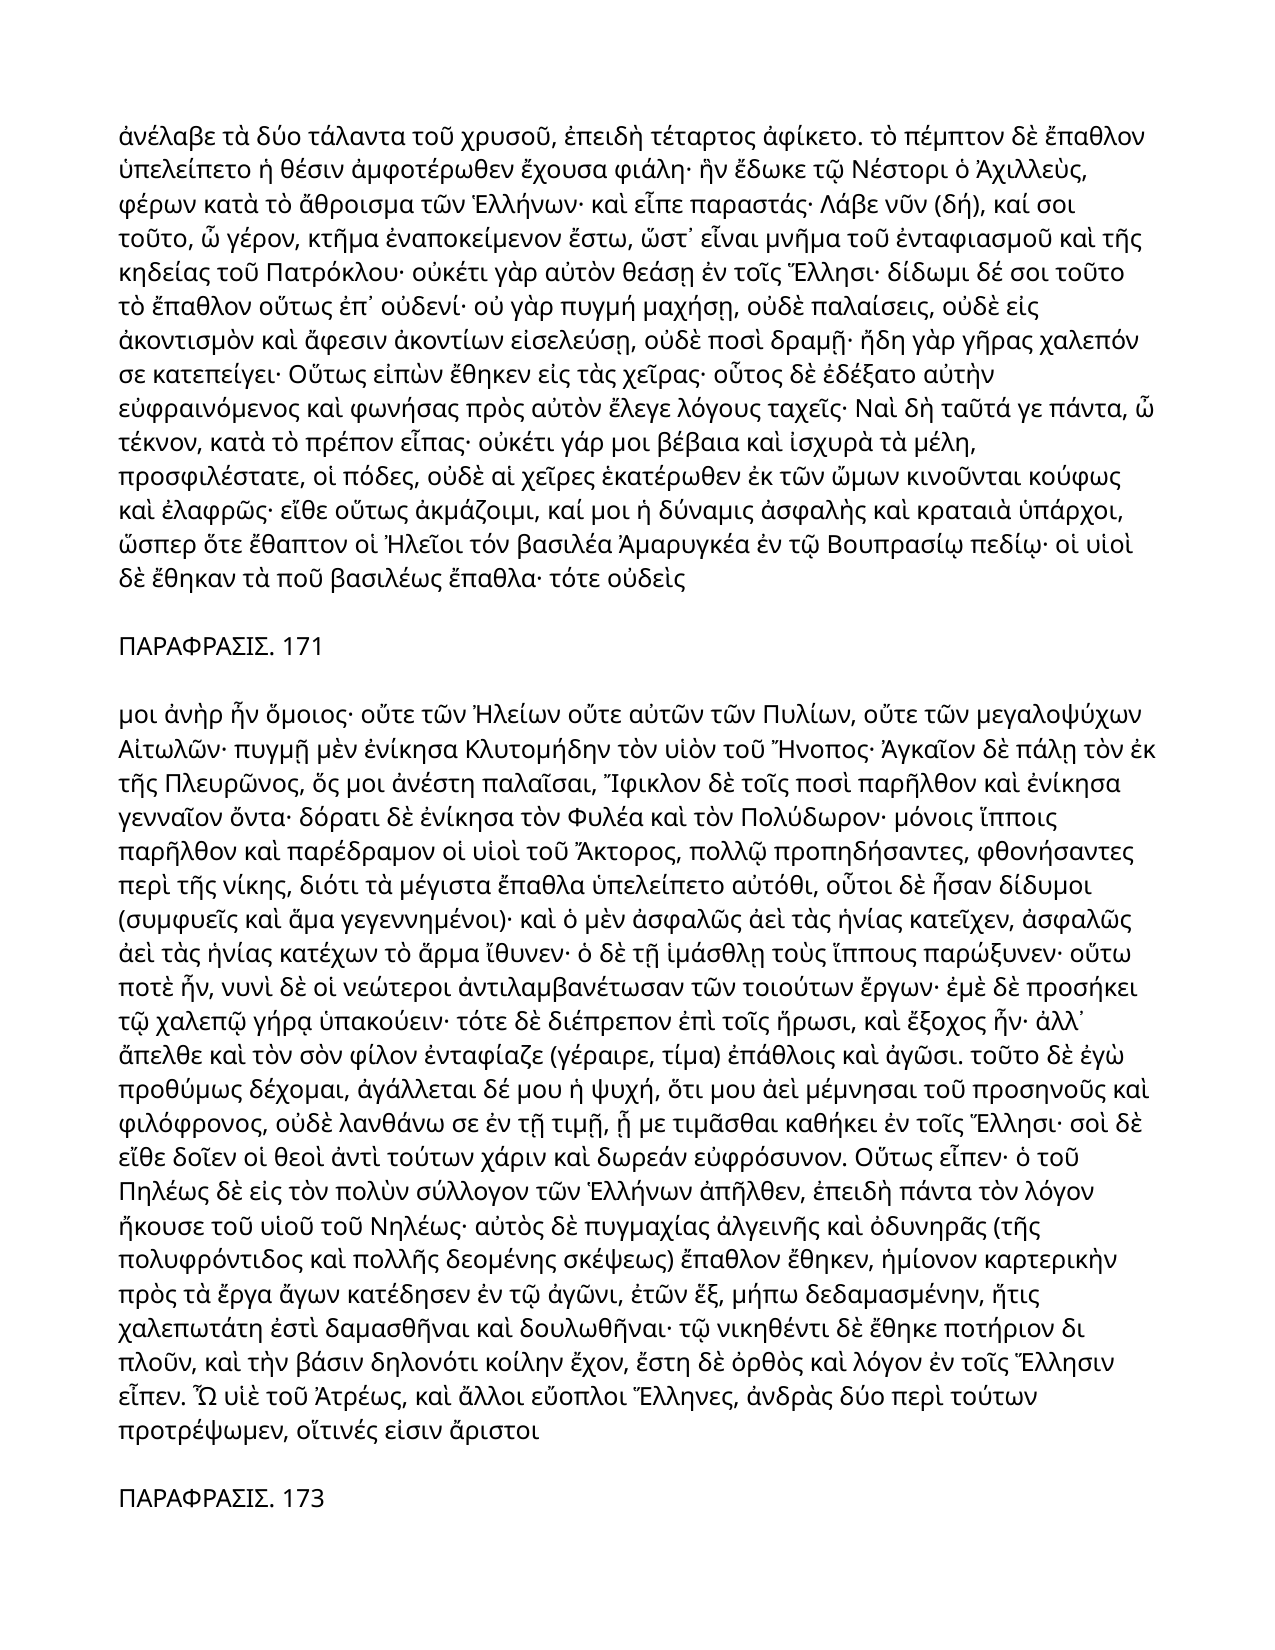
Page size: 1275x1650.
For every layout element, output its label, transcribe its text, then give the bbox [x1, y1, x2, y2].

text μοι ἀνὴρ ἦν ὅμοιος· οὔτε τῶν Ἠλείων οὔτε αὐτῶν τῶν Πυλίων, οὔτε τῶν μεγαλοψύχων Αἰτωλῶν· πυγμῇ μὲν ἐνίκησα Κλυτομήδην τὸν υἱὸν τοῦ Ἤνοπος· Ἀγκαῖον δὲ πάλῃ τὸν ἐκ τῆς Πλευρῶνος, ὅς μοι ἀνέστη παλαῖσαι, Ἴφικλον δὲ τοῖς ποσὶ παρῆλθον καὶ ἐνίκησα γενναῖον ὄντα· δόρατι δὲ ἐνίκησα τὸν Φυλέα καὶ τὸν Πολύδωρον· μόνοις ἵπποις παρῆλθον καὶ παρέδραμον οἱ υἱοὶ τοῦ Ἄκτορος, πολλῷ προπηδήσαντες, φθονήσαντες περὶ τῆς νίκης, διότι τὰ μέγιστα ἔπαθλα ὑπελείπετο αὐτόθι, οὗτοι δὲ ἦσαν δίδυμοι (συμφυεῖς καὶ ἅμα γεγεννημένοι)· καὶ ὁ μὲν ἀσφαλῶς ἀεὶ τὰς ἡνίας κατεῖχεν, ἀσφαλῶς ἀεὶ τὰς ἡνίας κατέχων τὸ ἅρμα ἴθυνεν· ὁ δὲ τῇ ἱμάσθλῃ τοὺς ἵππους παρώξυνεν· οὕτω ποτὲ ἦν, νυνὶ δὲ οἱ νεώτεροι ἀντιλαμβανέτωσαν τῶν τοιούτων ἔργων· ἐμὲ δὲ προσήκει τῷ χαλεπῷ γήρᾳ ὑπακούειν· τότε δὲ διέπρεπον ἐπὶ τοῖς ἥρωσι, καὶ ἔξοχος ἦν· ἀλλ᾿ ἄπελθε καὶ τὸν σὸν φίλον ἐνταφίαζε (γέραιρε, τίμα) ἐπάθλοις καὶ ἀγῶσι. τοῦτο δὲ ἐγὼ προθύμως δέχομαι, ἀγάλλεται δέ μου ἡ ψυχή, ὅτι μου ἀεὶ μέμνησαι τοῦ προσηνοῦς καὶ φιλόφρονος, οὐδὲ λανθάνω σε ἐν τῇ τιμῇ, ᾗ με τιμᾶσθαι καθήκει ἐν τοῖς Ἕλλησι· σοὶ δὲ εἴθε δοῖεν οἱ θεοὶ ἀντὶ τούτων χάριν καὶ δωρεάν εὐφρόσυνον. Οὕτως εἶπεν· ὁ τοῦ Πηλέως δὲ εἰς τὸν πολὺν σύλλογον τῶν Ἑλλήνων ἀπῆλθεν, ἐπειδὴ πάντα τὸν λόγον ἤκουσε τοῦ υἱοῦ τοῦ Νηλέως· αὐτὸς δὲ πυγμαχίας ἀλγεινῆς καὶ ὀδυνηρᾶς (τῆς πολυφρόντιδος καὶ πολλῆς δεομένης σκέψεως) ἔπαθλον ἔθηκεν, ἡμίονον καρτερικὴν πρὸς τὰ ἔργα ἄγων κατέδησεν ἐν τῷ ἀγῶνι, ἐτῶν ἕξ, μήπω δεδαμασμένην, ἥτις χαλεπωτάτη ἐστὶ δαμασθῆναι καὶ δουλωθῆναι· τῷ νικηθέντι δὲ ἔθηκε ποτήριον δι πλοῦν, καὶ τὴν βάσιν δηλονότι κοίλην ἔχον, ἔστη δὲ ὀρθὸς καὶ λόγον ἐν τοῖς Ἕλλησιν εἶπεν. Ὦ υἱὲ τοῦ Ἀτρέως, καὶ ἄλλοι εὔοπλοι Ἕλληνες, ἀνδρὰς δύο περὶ τούτων προτρέψωμεν, οἵτινές εἰσιν ἄριστοι [118, 697, 1157, 1447]
text ΠΑΡΑΦΡΑΣΙΣ. 171 [118, 629, 1157, 663]
text ΠΑΡΑΦΡΑΣΙΣ. 173 [118, 1481, 1157, 1515]
text ἀνέλαβε τὰ δύο τάλαντα τοῦ χρυσοῦ, ἐπειδὴ τέταρτος ἀφίκετο. τὸ πέμπτον δὲ ἔπαθλον ὑπελείπετο ἡ θέσιν ἀμφοτέρωθεν ἔχουσα φιάλη· ἣν ἔδωκε τῷ Νέστορι ὁ Ἀχιλλεὺς, φέρων κατὰ τὸ ἄθροισμα τῶν Ἑλλήνων· καὶ εἶπε παραστάς· Λάβε νῦν (δή), καί σοι τοῦτο, ὦ γέρον, κτῆμα ἐναποκείμενον ἔστω, ὥστ᾽ εἶναι μνῆμα τοῦ ἐνταφιασμοῦ καὶ τῆς κηδείας τοῦ Πατρόκλου· οὐκέτι γὰρ αὐτὸν θεάσῃ ἐν τοῖς Ἕλλησι· δίδωμι δέ σοι τοῦτο τὸ ἔπαθλον οὕτως ἐπ᾽ οὐδενί· οὐ γὰρ πυγμή μαχήσῃ, οὐδὲ παλαίσεις, οὐδὲ εἰς ἀκοντισμὸν καὶ ἄφεσιν ἀκοντίων εἰσελεύσῃ, οὐδὲ ποσὶ δραμῇ· ἤδη γὰρ γῆρας χαλεπόν σε κατεπείγει· Οὕτως εἰπὼν ἔθηκεν εἰς τὰς χεῖρας· οὗτος δὲ ἐδέξατο αὐτὴν εὐφραινόμενος καὶ φωνήσας πρὸς αὐτὸν ἔλεγε λόγους ταχεῖς· Ναὶ δὴ ταῦτά γε πάντα, ὦ τέκνον, κατὰ τὸ πρέπον εἶπας· οὐκέτι γάρ μοι βέβαια καὶ ἰσχυρὰ τὰ μέλη, προσφιλέστατε, οἱ πόδες, οὐδὲ αἱ χεῖρες ἑκατέρωθεν ἐκ τῶν ὤμων κινοῦνται κούφως καὶ ἐλαφρῶς· εἴθε οὕτως ἀκμάζοιμι, καί μοι ἡ δύναμις ἀσφαλὴς καὶ κραταιὰ ὑπάρχοι, ὥσπερ ὅτε ἔθαπτον οἱ Ἠλεῖοι τόν βασιλέα Ἀμαρυγκέα ἐν τῷ Βουπρασίῳ πεδίῳ· οἱ υἱοὶ δὲ ἔθηκαν τὰ ποῦ βασιλέως ἔπαθλα· τότε οὐδεὶς [118, 118, 1157, 595]
